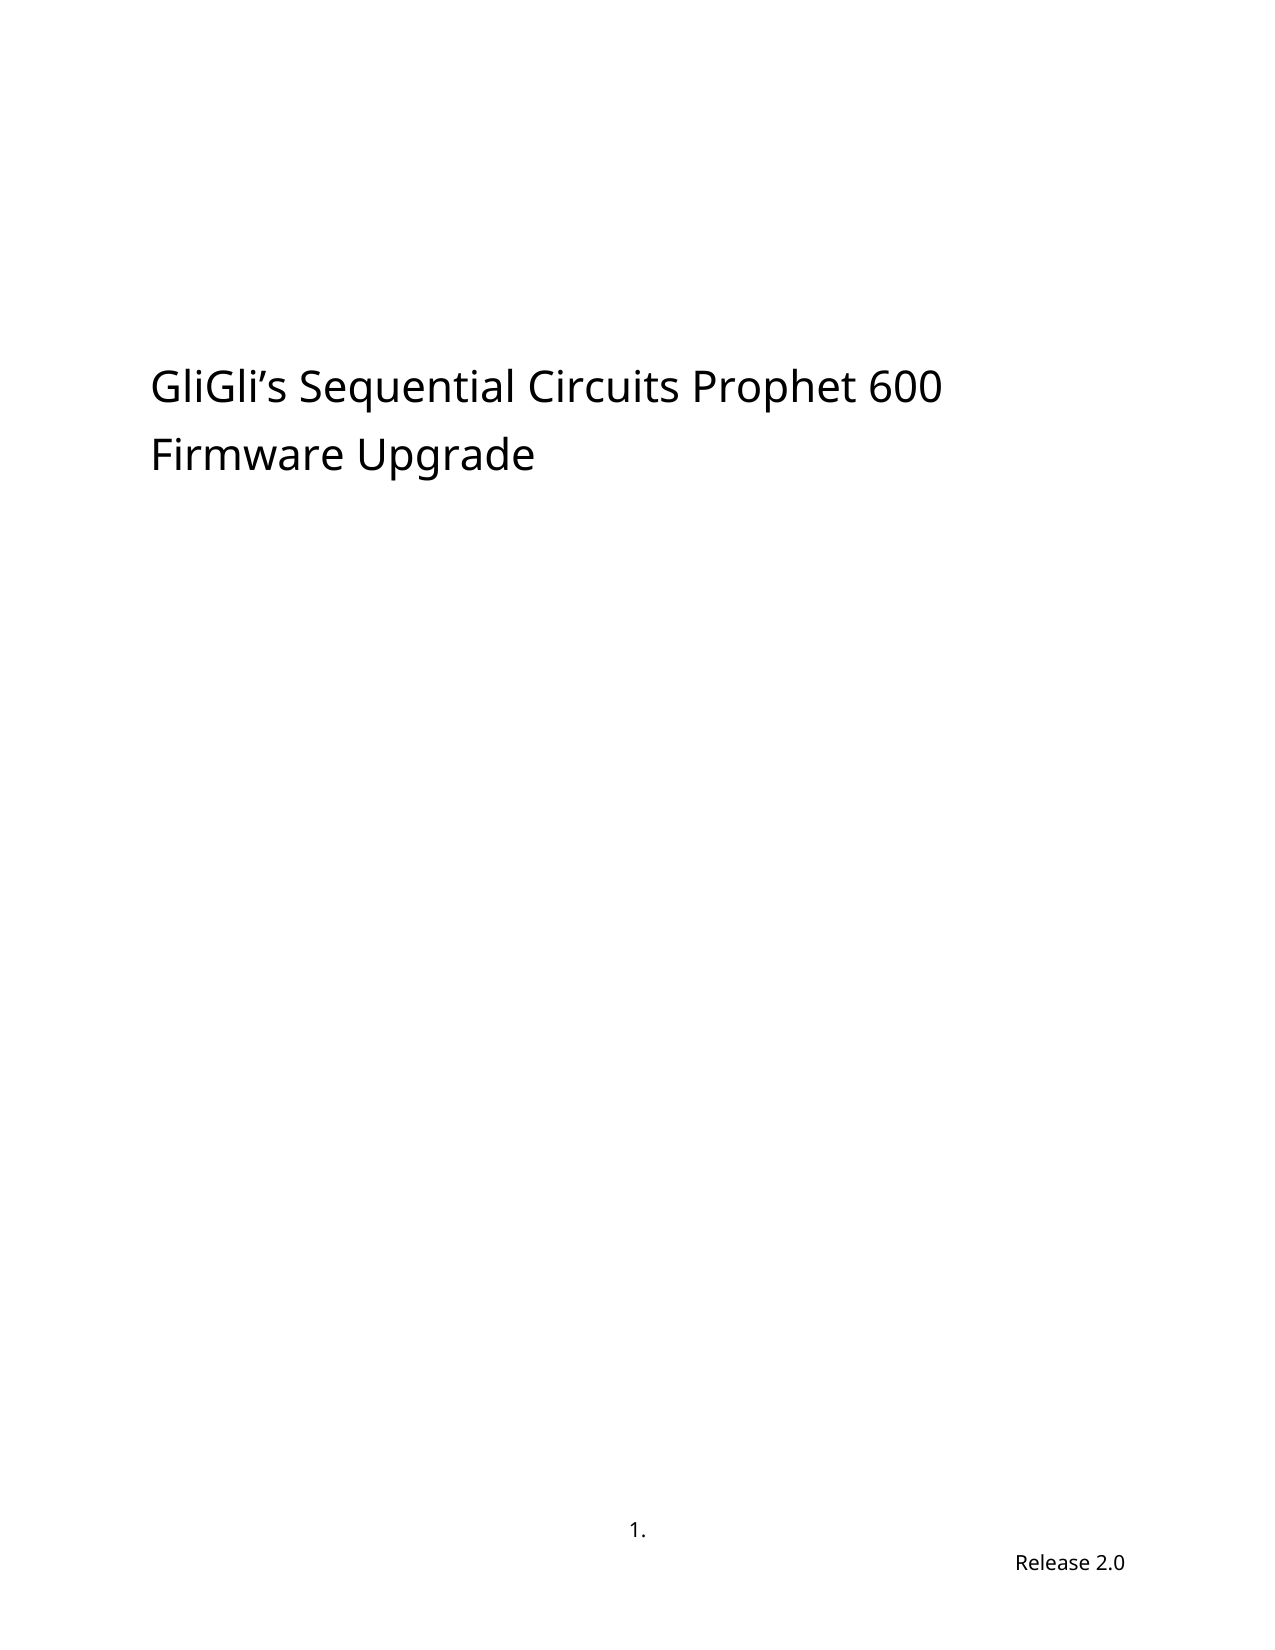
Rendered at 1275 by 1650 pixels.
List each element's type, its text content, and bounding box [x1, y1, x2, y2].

title GliGli’s Sequential Circuits Prophet 600 Firmware Upgrade [150, 355, 1125, 483]
